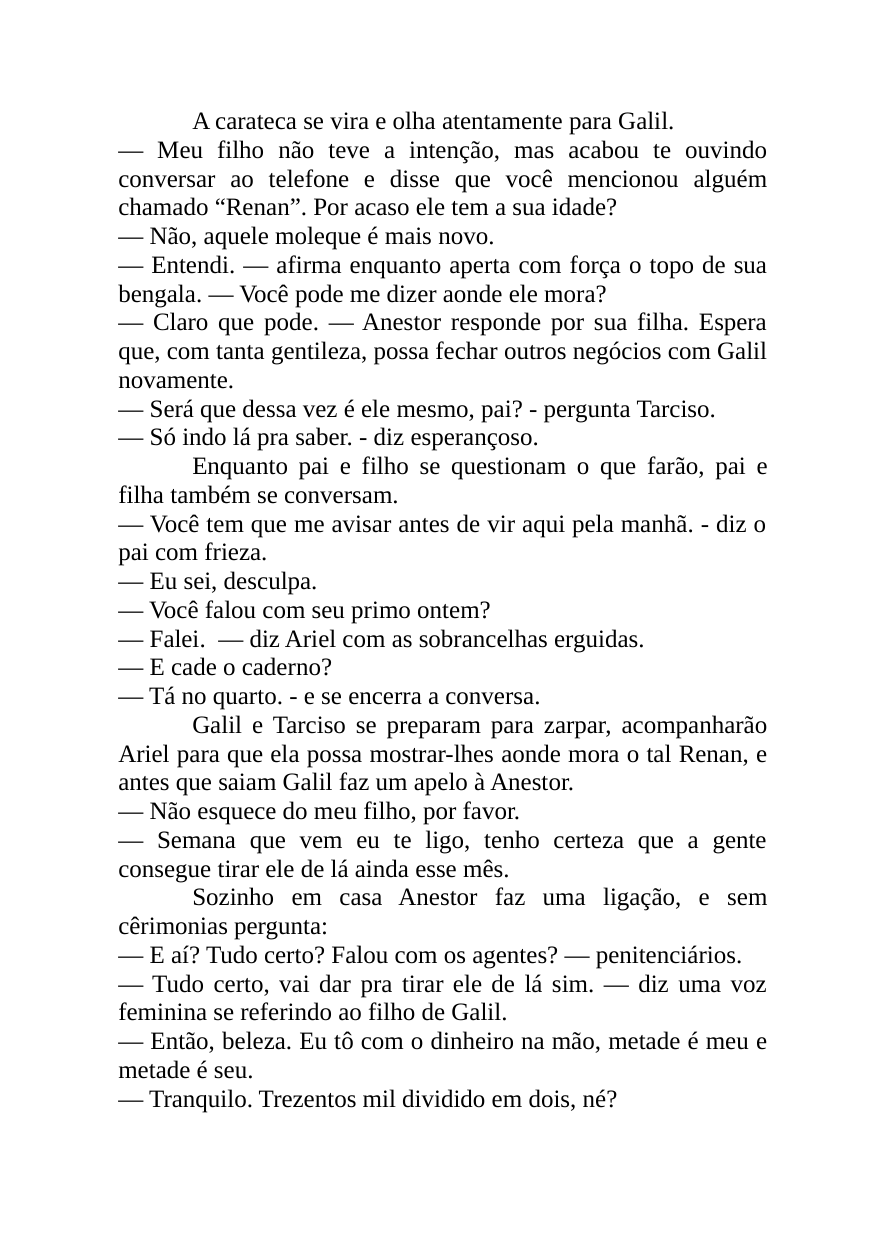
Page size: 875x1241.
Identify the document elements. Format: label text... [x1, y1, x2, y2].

text — Entendi. — afirma enquanto aperta com força o topo de sua bengala. — Você pode me dizer aonde ele mora? [118, 250, 768, 307]
text — Meu filho não teve a intenção, mas acabou te ouvindo conversar ao telefone e disse que você mencionou alguém chamado “Renan”. Por acaso ele tem a sua idade? [118, 135, 768, 221]
text — Semana que vem eu te ligo, tenho certeza que a gente consegue tirar ele de lá ainda esse mês. [118, 825, 768, 882]
text — Tranquilo. Trezentos mil dividido em dois, né? [118, 1084, 768, 1112]
text — Não, aquele moleque é mais novo. [118, 221, 768, 250]
text Enquanto pai e filho se questionam o que farão, pai e filha também se conversam. [118, 451, 768, 509]
text Galil e Tarciso se preparam para zarpar, acompanharão Ariel para que ela possa mostrar-lhes aonde mora o tal Renan, e antes que saiam Galil faz um apelo à Anestor. [118, 710, 768, 796]
text — E cade o caderno? [118, 652, 768, 681]
text — Eu sei, desculpa. [118, 566, 768, 595]
text — E aí? Tudo certo? Falou com os agentes? — penitenciários. [118, 940, 768, 969]
text — Falei. — diz Ariel com as sobrancelhas erguidas. [118, 624, 768, 652]
text — Então, beleza. Eu tô com o dinheiro na mão, metade é meu e metade é seu. [118, 1026, 768, 1084]
text — Tá no quarto. - e se encerra a conversa. [118, 681, 768, 710]
text — Tudo certo, vai dar pra tirar ele de lá sim. — diz uma voz feminina se referindo ao filho de Galil. [118, 969, 768, 1026]
text — Claro que pode. — Anestor responde por sua filha. Espera que, com tanta gentileza, possa fechar outros negócios com Galil novamente. [118, 307, 768, 394]
text A carateca se vira e olha atentamente para Galil. [118, 106, 768, 135]
text — Não esquece do meu filho, por favor. [118, 796, 768, 825]
text — Só indo lá pra saber. - diz esperançoso. [118, 422, 768, 451]
text — Será que dessa vez é ele mesmo, pai? - pergunta Tarciso. [118, 394, 768, 422]
text — Você falou com seu primo ontem? [118, 595, 768, 624]
text — Você tem que me avisar antes de vir aqui pela manhã. - diz o pai com frieza. [118, 509, 768, 566]
text Sozinho em casa Anestor faz uma ligação, e sem cêrimonias pergunta: [118, 882, 768, 940]
